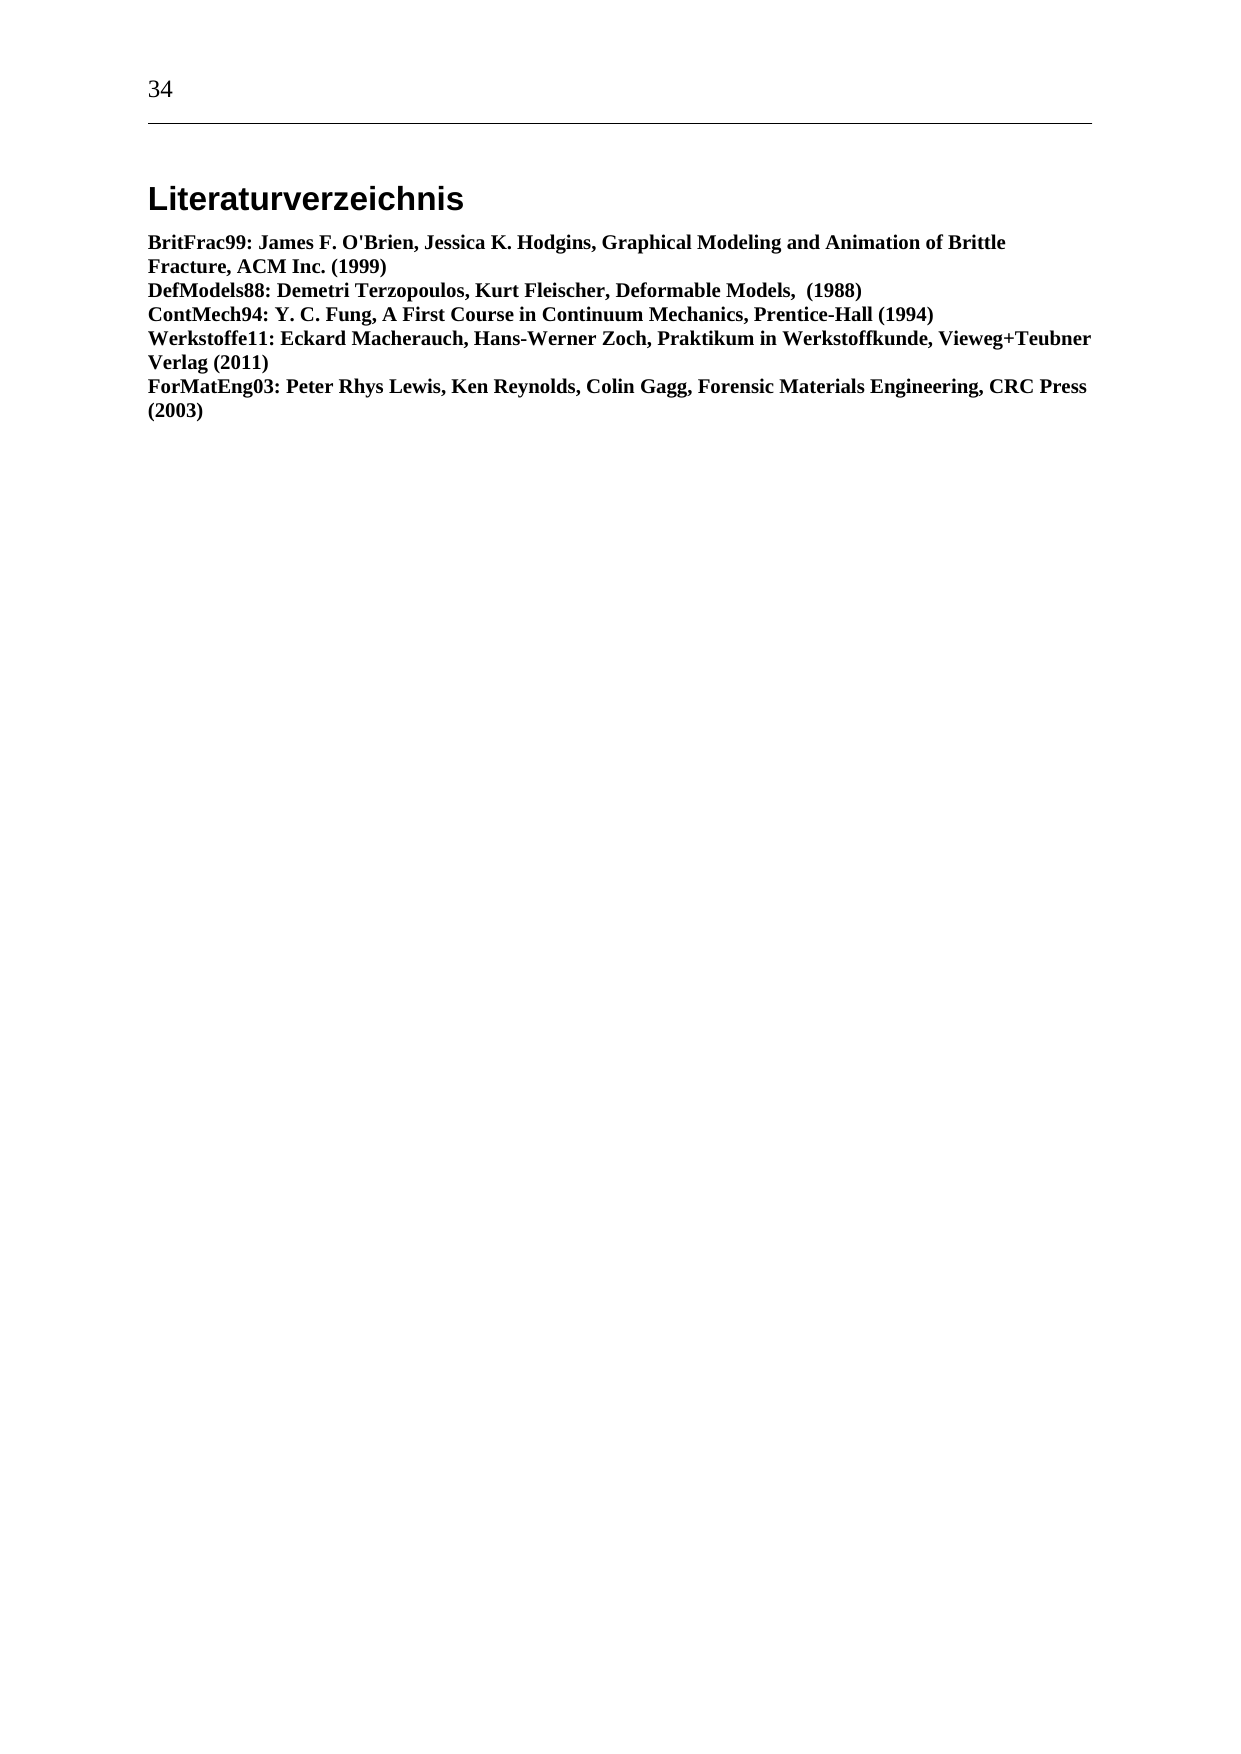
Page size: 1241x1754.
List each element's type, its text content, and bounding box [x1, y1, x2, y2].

subtitle Literaturverzeichnis [148, 179, 1092, 217]
text ForMatEng03: Peter Rhys Lewis, Ken Reynolds, Colin Gagg, Forensic Materials Engineering, CRC Press (2003) [148, 374, 1092, 422]
text DefModels88: Demetri Terzopoulos, Kurt Fleischer, Deformable Models, (1988) [148, 278, 1092, 302]
text Werkstoffe11: Eckard Macherauch, Hans-Werner Zoch, Praktikum in Werkstoffkunde, Vieweg+Teubner Verlag (2011) [148, 326, 1092, 374]
text BritFrac99: James F. O'Brien, Jessica K. Hodgins, Graphical Modeling and Animation of Brittle Fracture, ACM Inc. (1999) [148, 230, 1092, 278]
text ContMech94: Y. C. Fung, A First Course in Continuum Mechanics, Prentice-Hall (1994) [148, 302, 1092, 326]
